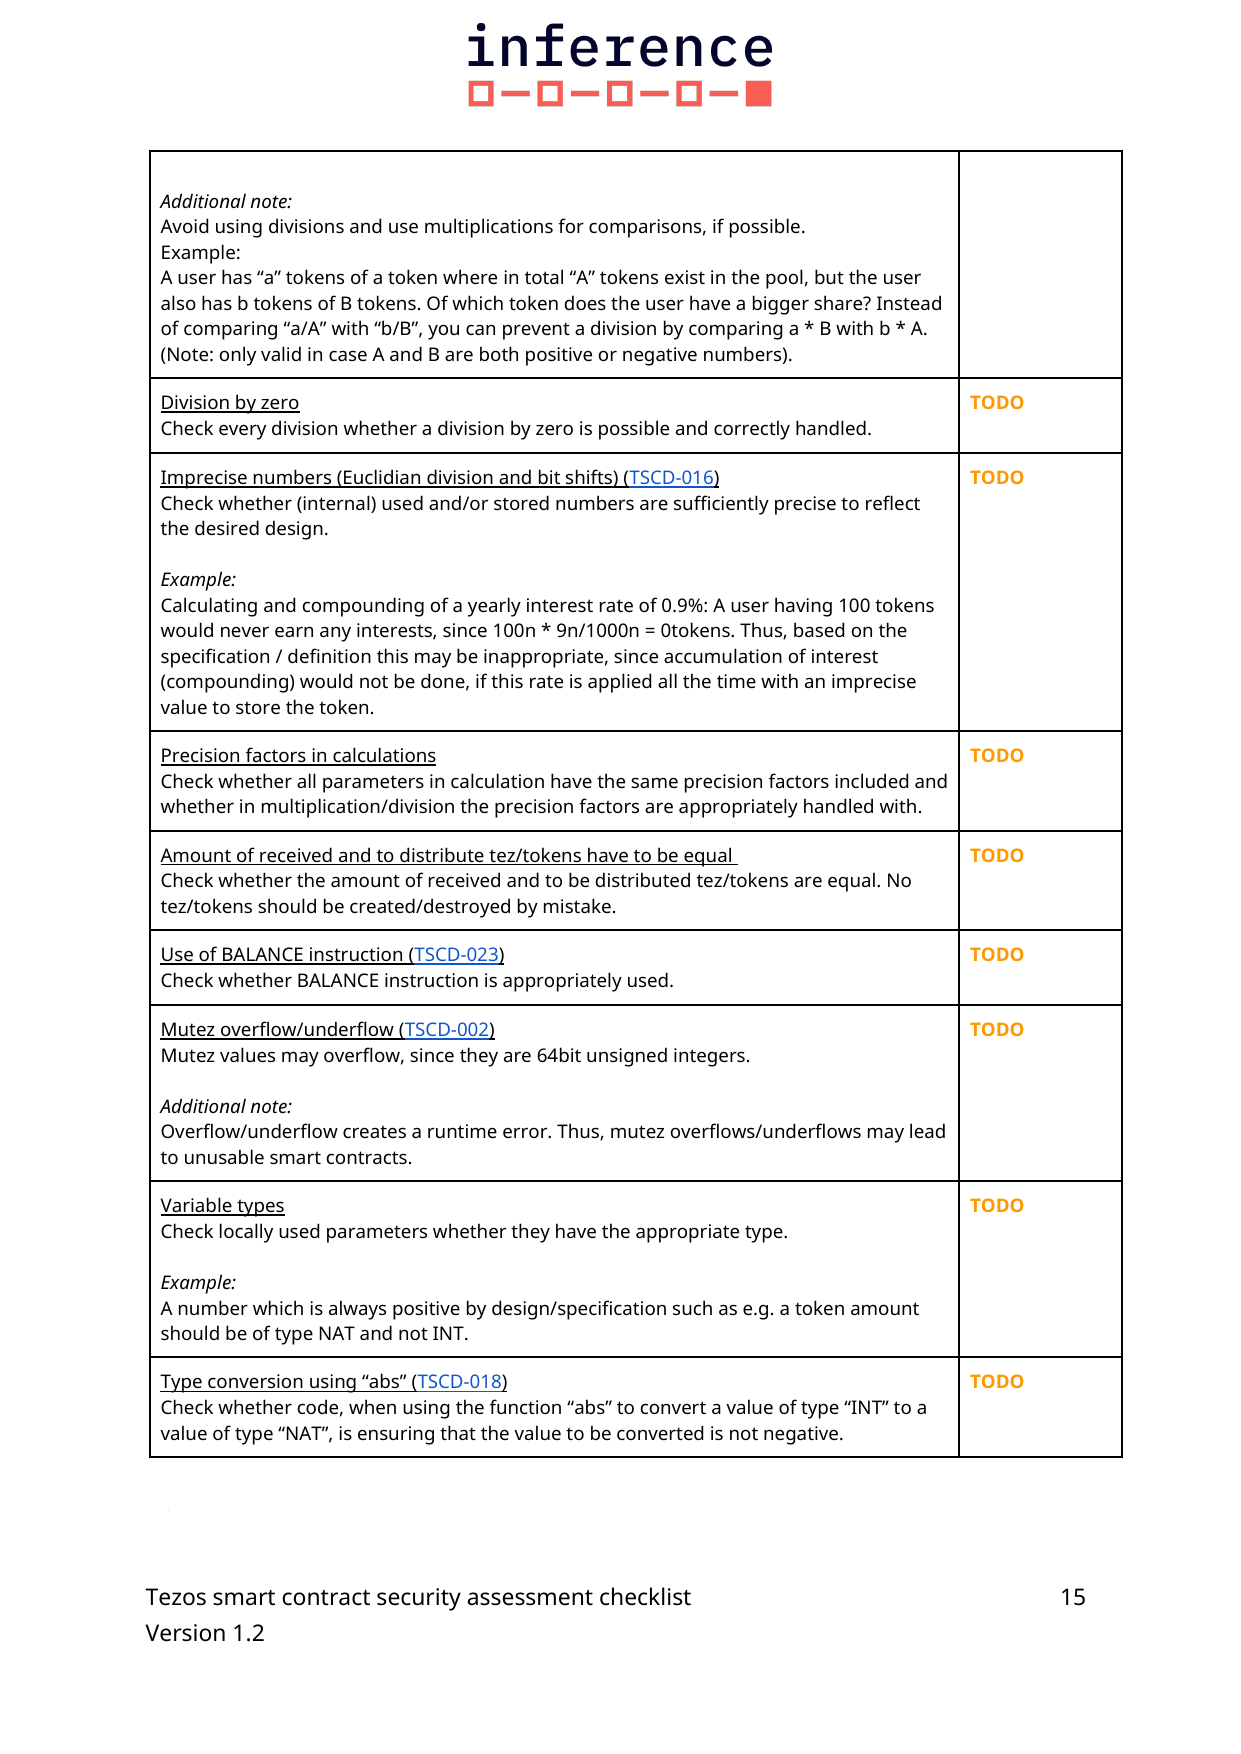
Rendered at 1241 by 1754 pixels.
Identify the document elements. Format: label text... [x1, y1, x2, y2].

table_cell TODO [960, 732, 1121, 830]
table_cell TODO [960, 1006, 1121, 1180]
table_cell Type conversion using “abs” (TSCD-018) Check whether code, when using the function “abs” to convert a value of type “INT” to a value of type “NAT”, is ensuring that the value to be converted is not negative. [151, 1358, 958, 1456]
table_cell TODO [960, 1182, 1121, 1356]
table_cell TODO [960, 1358, 1121, 1456]
table_cell TODO [960, 454, 1121, 730]
table_cell TODO [960, 832, 1121, 929]
table_cell Mutez overflow/underflow (TSCD-002) Mutez values may overflow, since they are 64bit unsigned integers. Additional note: Overflow/underflow creates a runtime error. Thus, mutez overflows/underflows may lead to unusable smart contracts. [151, 1006, 958, 1180]
table_cell [960, 152, 1121, 377]
table_cell Amount of received and to distribute tez/tokens have to be equal Check whether the amount of received and to be distributed tez/tokens are equal. No tez/tokens should be created/destroyed by mistake. [151, 832, 958, 929]
table_cell Precision factors in calculations Check whether all parameters in calculation have the same precision factors included and whether in multiplication/division the precision factors are appropriately handled with. [151, 732, 958, 830]
table_cell TODO [960, 931, 1121, 1004]
table_cell Division by zero Check every division whether a division by zero is possible and correctly handled. [151, 379, 958, 452]
table_cell Additional note: Avoid using divisions and use multiplications for comparisons, if possible. Example: A user has “a” tokens of a token where in total “A” tokens exist in the pool, but the user also has b tokens of B tokens. Of which token does the user have a bigger share? Instead of comparing “a/A” with “b/B”, you can prevent a division by comparing a * B with b * A. (Note: only valid in case A and B are both positive or negative numbers). [151, 152, 958, 377]
table_cell Imprecise numbers (Euclidian division and bit shifts) (TSCD-016) Check whether (internal) used and/or stored numbers are sufficiently precise to reflect the desired design. Example: Calculating and compounding of a yearly interest rate of 0.9%: A user having 100 tokens would never earn any interests, since 100n * 9n/1000n = 0tokens. Thus, based on the specification / definition this may be inappropriate, since accumulation of interest (compounding) would not be done, if this rate is applied all the time with an imprecise value to store the token. [151, 454, 958, 730]
table_cell TODO [960, 379, 1121, 452]
table_cell Use of BALANCE instruction (TSCD-023) Check whether BALANCE instruction is appropriately used. [151, 931, 958, 1004]
picture [468, 23, 772, 108]
table_cell Variable types Check locally used parameters whether they have the appropriate type. Example: A number which is always positive by design/specification such as e.g. a token amount should be of type NAT and not INT. [151, 1182, 958, 1356]
